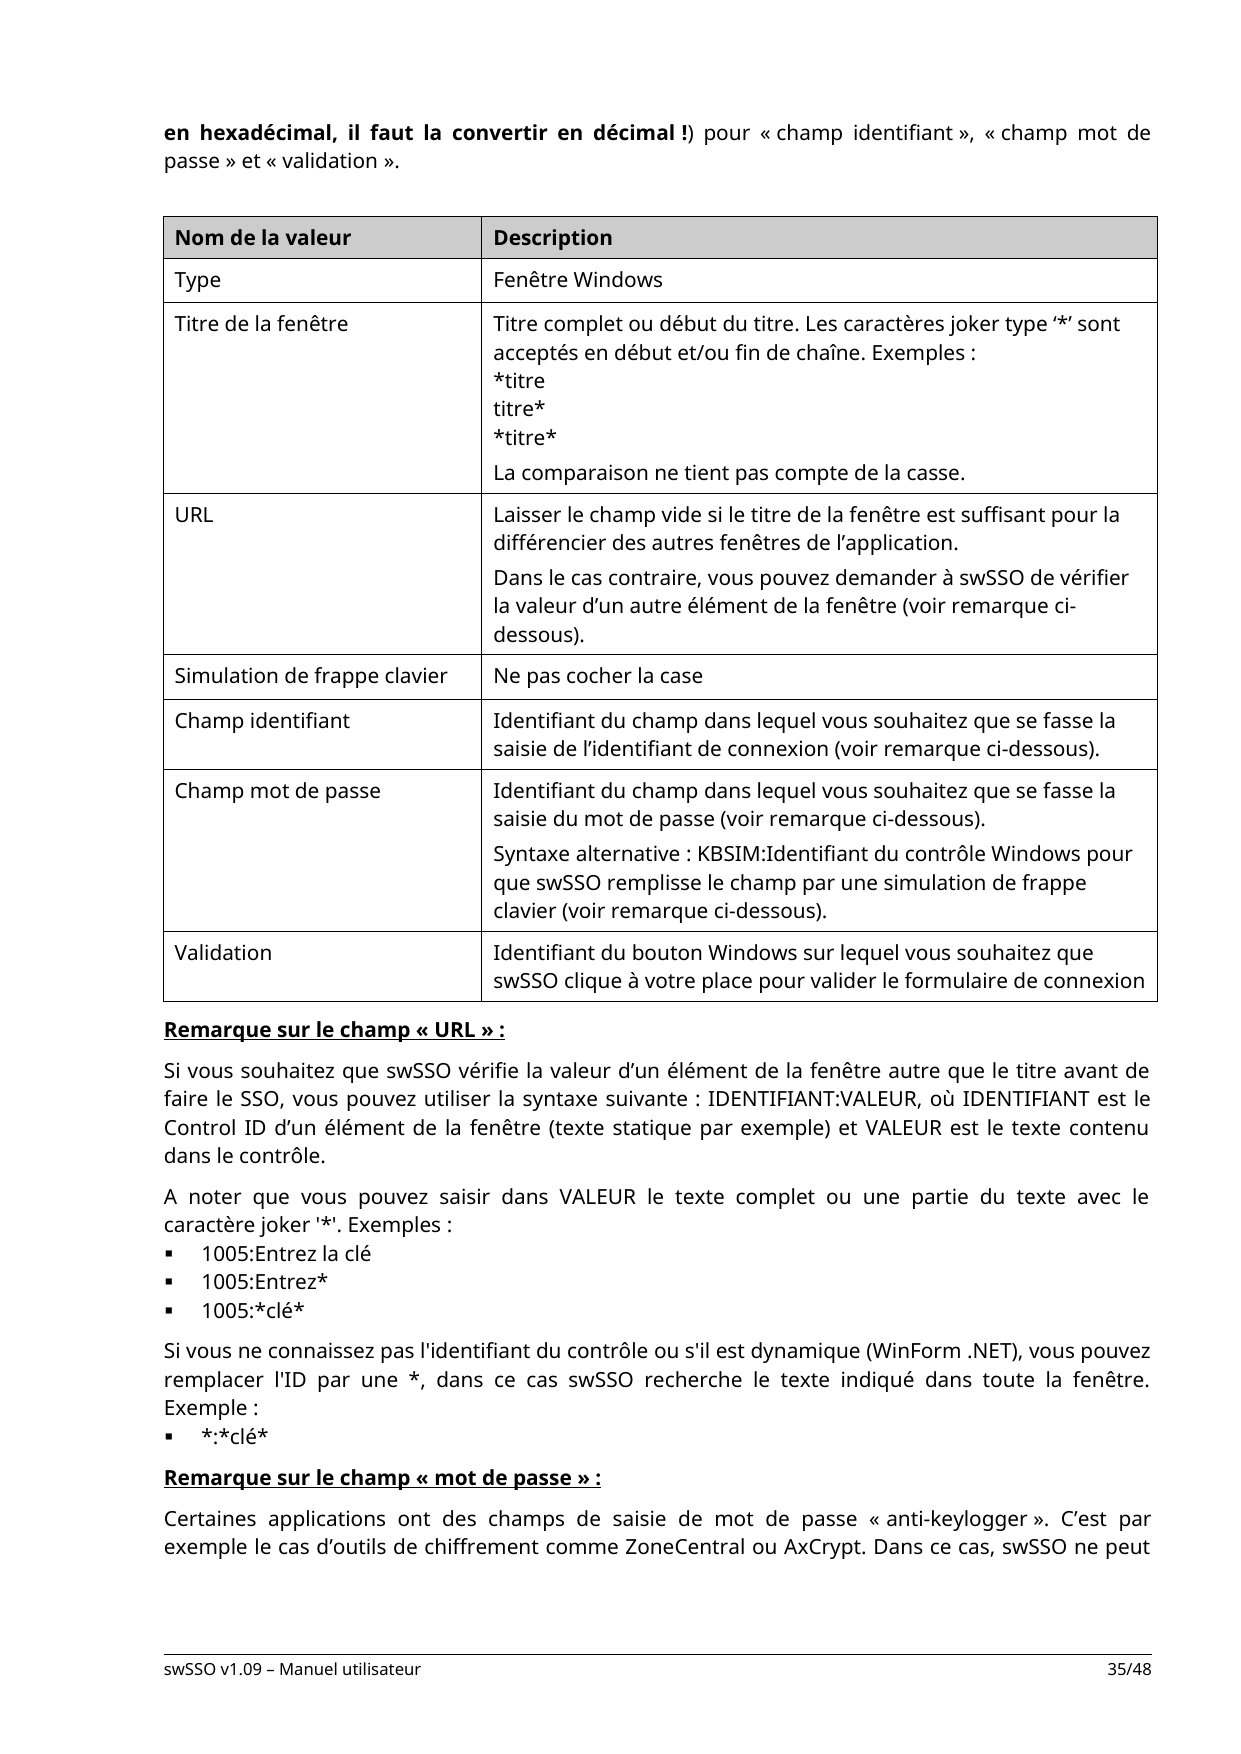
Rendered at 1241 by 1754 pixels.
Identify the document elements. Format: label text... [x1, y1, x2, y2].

list 1005:Entrez* [164, 1267, 1152, 1296]
list 1005:Entrez la clé [164, 1239, 1152, 1267]
table_cell Simulation de frappe clavier [164, 655, 481, 698]
text en hexadécimal, il faut la convertir en décimal !) pour « champ identifiant », « champ mot de passe » et « validation ». [164, 118, 1152, 175]
table_cell Identifiant du bouton Windows sur lequel vous souhaitez que swSSO clique à votre place pour valider le formulaire de connexion [482, 932, 1157, 1001]
table_cell Identifiant du champ dans lequel vous souhaitez que se fasse la saisie de l’identifiant de connexion (voir remarque ci-dessous). [482, 700, 1157, 769]
table_cell Type [164, 259, 481, 302]
list 1005:*clé* [164, 1296, 1152, 1324]
text Remarque sur le champ « URL » : [164, 1015, 1152, 1043]
text Si vous ne connaissez pas l'identifiant du contrôle ou s'il est dynamique (WinForm .NET), vous pouvez remplacer l'ID par une *, dans ce cas swSSO recherche le texte indiqué dans toute la fenêtre. Exemple : [164, 1337, 1152, 1422]
table_cell Champ mot de passe [164, 770, 481, 931]
table_cell Validation [164, 932, 481, 1001]
table_cell Ne pas cocher la case [482, 655, 1157, 698]
text Si vous souhaitez que swSSO vérifie la valeur d’un élément de la fenêtre autre que le titre avant de faire le SSO, vous pouvez utiliser la syntaxe suivante : IDENTIFIANT:VALEUR, où IDENTIFIANT est le Control ID d’un élément de la fenêtre (texte statique par exemple) et VALEUR est le texte contenu dans le contrôle. [164, 1056, 1152, 1169]
table_cell Fenêtre Windows [482, 259, 1157, 302]
text A noter que vous pouvez saisir dans VALEUR le texte complet ou une partie du texte avec le caractère joker '*'. Exemples : [164, 1182, 1152, 1239]
text Certaines applications ont des champs de saisie de mot de passe « anti-keylogger ». C’est par exemple le cas d’outils de chiffrement comme ZoneCentral ou AxCrypt. Dans ce cas, swSSO ne peut [164, 1504, 1152, 1561]
text Remarque sur le champ « mot de passe » : [164, 1463, 1152, 1491]
table_cell Titre complet ou début du titre. Les caractères joker type ‘*’ sont acceptés en début et/ou fin de chaîne. Exemples : *titre titre* *titre* La comparaison ne tient pas compte de la casse. [482, 303, 1157, 492]
table_header Nom de la valeur [164, 217, 481, 258]
table_cell Titre de la fenêtre [164, 303, 481, 492]
table_header Description [482, 217, 1157, 258]
table_cell Identifiant du champ dans lequel vous souhaitez que se fasse la saisie du mot de passe (voir remarque ci-dessous). Syntaxe alternative : KBSIM:Identifiant du contrôle Windows pour que swSSO remplisse le champ par une simulation de frappe clavier (voir remarque ci-dessous). [482, 770, 1157, 931]
table_cell Laisser le champ vide si le titre de la fenêtre est suffisant pour la différencier des autres fenêtres de l’application. Dans le cas contraire, vous pouvez demander à swSSO de vérifier la valeur d’un autre élément de la fenêtre (voir remarque ci-dessous). [482, 494, 1157, 654]
list *:*clé* [164, 1422, 1152, 1450]
table_cell Champ identifiant [164, 700, 481, 769]
table_cell URL [164, 494, 481, 654]
